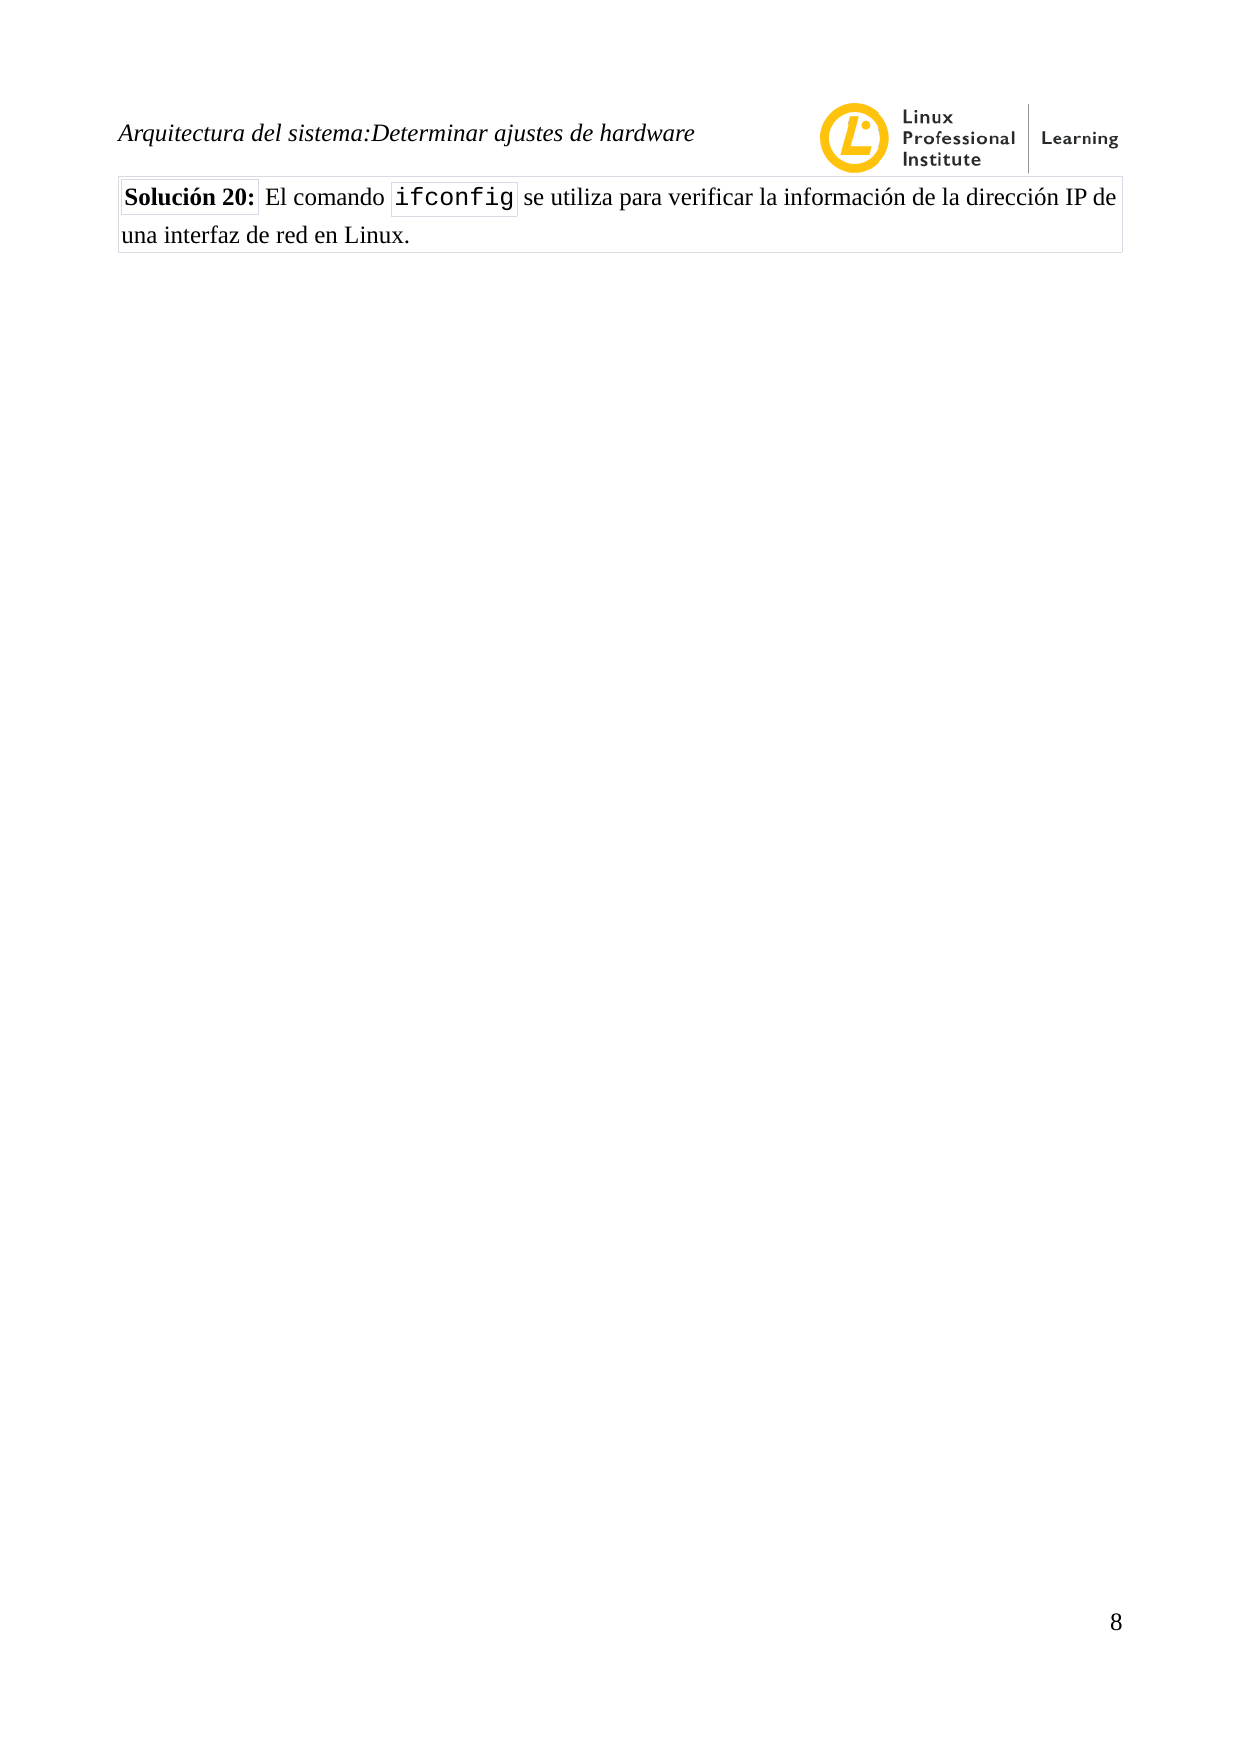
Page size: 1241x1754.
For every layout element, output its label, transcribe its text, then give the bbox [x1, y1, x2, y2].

picture [819, 102, 1119, 174]
text Solución 20: El comando ifconfig se utiliza para verificar la información de la dirección IP de una interfaz de red en Linux. [119, 177, 1122, 252]
